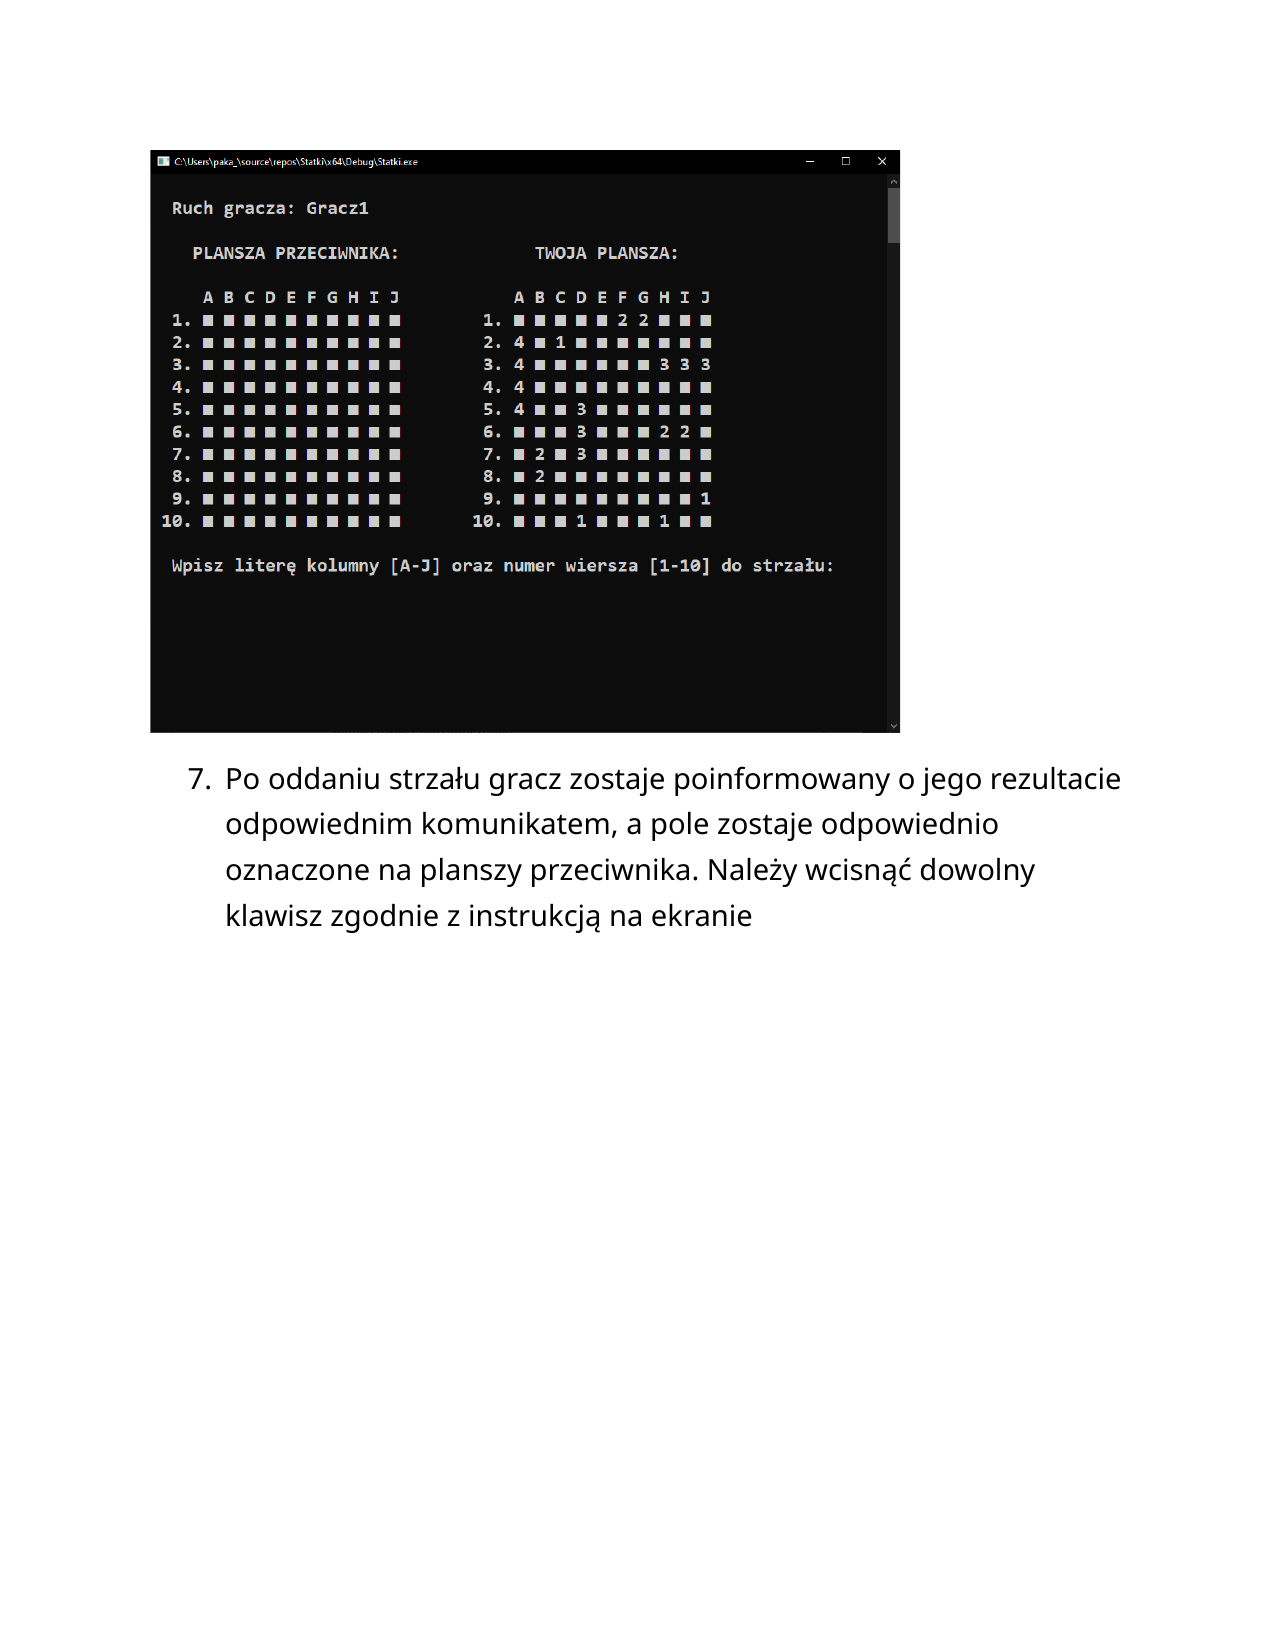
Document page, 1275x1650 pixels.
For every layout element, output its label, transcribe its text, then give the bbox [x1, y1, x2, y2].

list Po oddaniu strzału gracz zostaje poinformowany o jego rezultacie odpowiednim komunikatem, a pole zostaje odpowiednio oznaczone na planszy przeciwnika. Należy wcisnąć dowolny klawisz zgodnie z instrukcją na ekranie [187, 758, 1125, 934]
